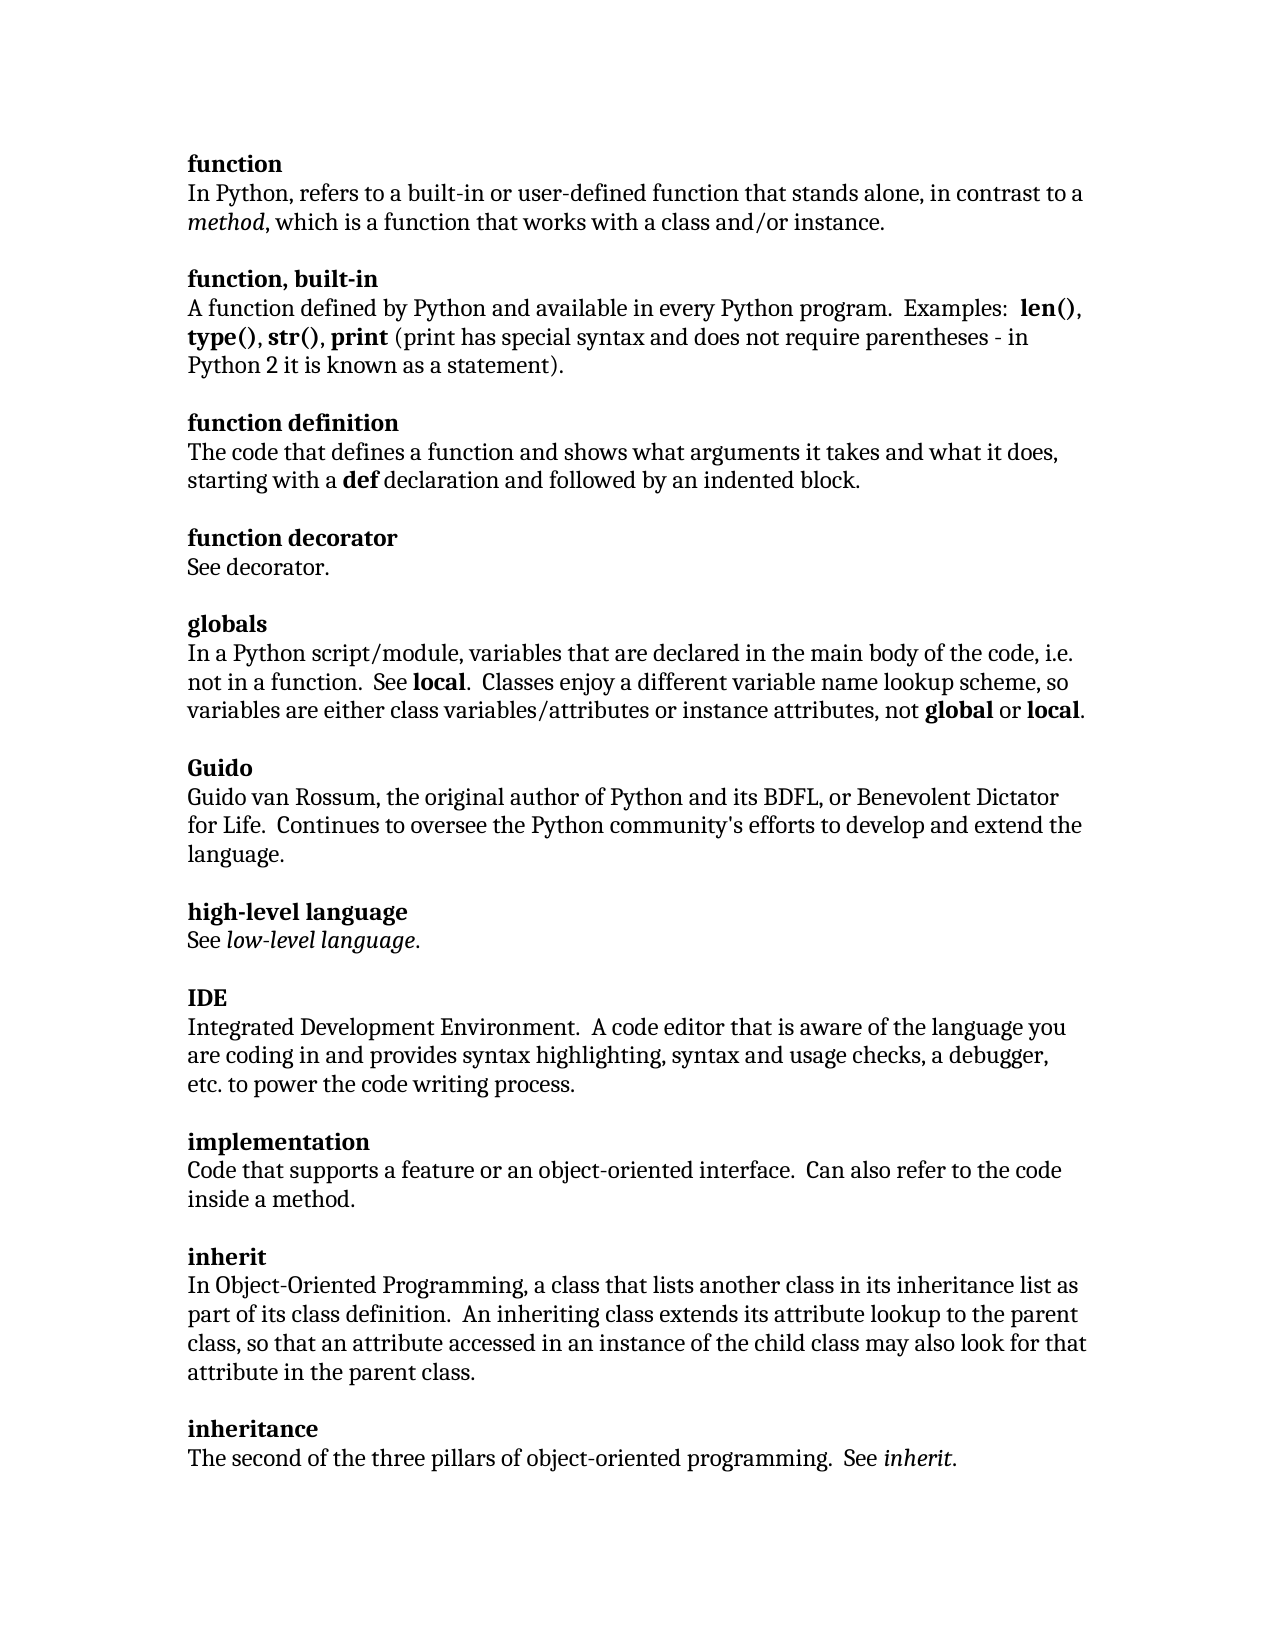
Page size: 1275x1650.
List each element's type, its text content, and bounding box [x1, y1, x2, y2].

text IDE [187, 984, 1087, 1012]
text In Python, refers to a built-in or user-defined function that stands alone, in contrast to a method, which is a function that works with a class and/or instance. [187, 179, 1087, 236]
text See low-level language. [187, 926, 1087, 955]
text See decorator. [187, 552, 1087, 581]
text high-level language [187, 897, 1087, 926]
text The second of the three pillars of object-oriented programming. See inherit. [187, 1444, 1087, 1472]
text In a Python script/module, variables that are declared in the main body of the code, i.e. not in a function. See local. Classes enjoy a different variable name lookup scheme, so variables are either class variables/attributes or instance attributes, not global or local. [187, 639, 1087, 725]
text Code that supports a feature or an object-oriented interface. Can also refer to the code inside a method. [187, 1156, 1087, 1214]
text function [187, 150, 1087, 179]
text Integrated Development Environment. A code editor that is aware of the language you are coding in and provides syntax highlighting, syntax and usage checks, a debugger, etc. to power the code writing process. [187, 1012, 1087, 1099]
text Guido van Rossum, the original author of Python and its BDFL, or Benevolent Dictator for Life. Continues to oversee the Python community's efforts to develop and extend the language. [187, 782, 1087, 869]
text In Object-Oriented Programming, a class that lists another class in its inheritance list as part of its class definition. An inheriting class extends its attribute lookup to the parent class, so that an attribute accessed in an instance of the child class may also look for that attribute in the parent class. [187, 1271, 1087, 1386]
text implementation [187, 1127, 1087, 1156]
text function decorator [187, 524, 1087, 552]
text inheritance [187, 1415, 1087, 1444]
text inherit [187, 1242, 1087, 1271]
text Guido [187, 754, 1087, 782]
text function definition [187, 409, 1087, 437]
text function, built-in [187, 265, 1087, 294]
text A function defined by Python and available in every Python program. Examples: len(), type(), str(), print (print has special syntax and does not require parentheses - in Python 2 it is known as a statement). [187, 294, 1087, 380]
text The code that defines a function and shows what arguments it takes and what it does, starting with a def declaration and followed by an indented block. [187, 437, 1087, 495]
text globals [187, 610, 1087, 639]
